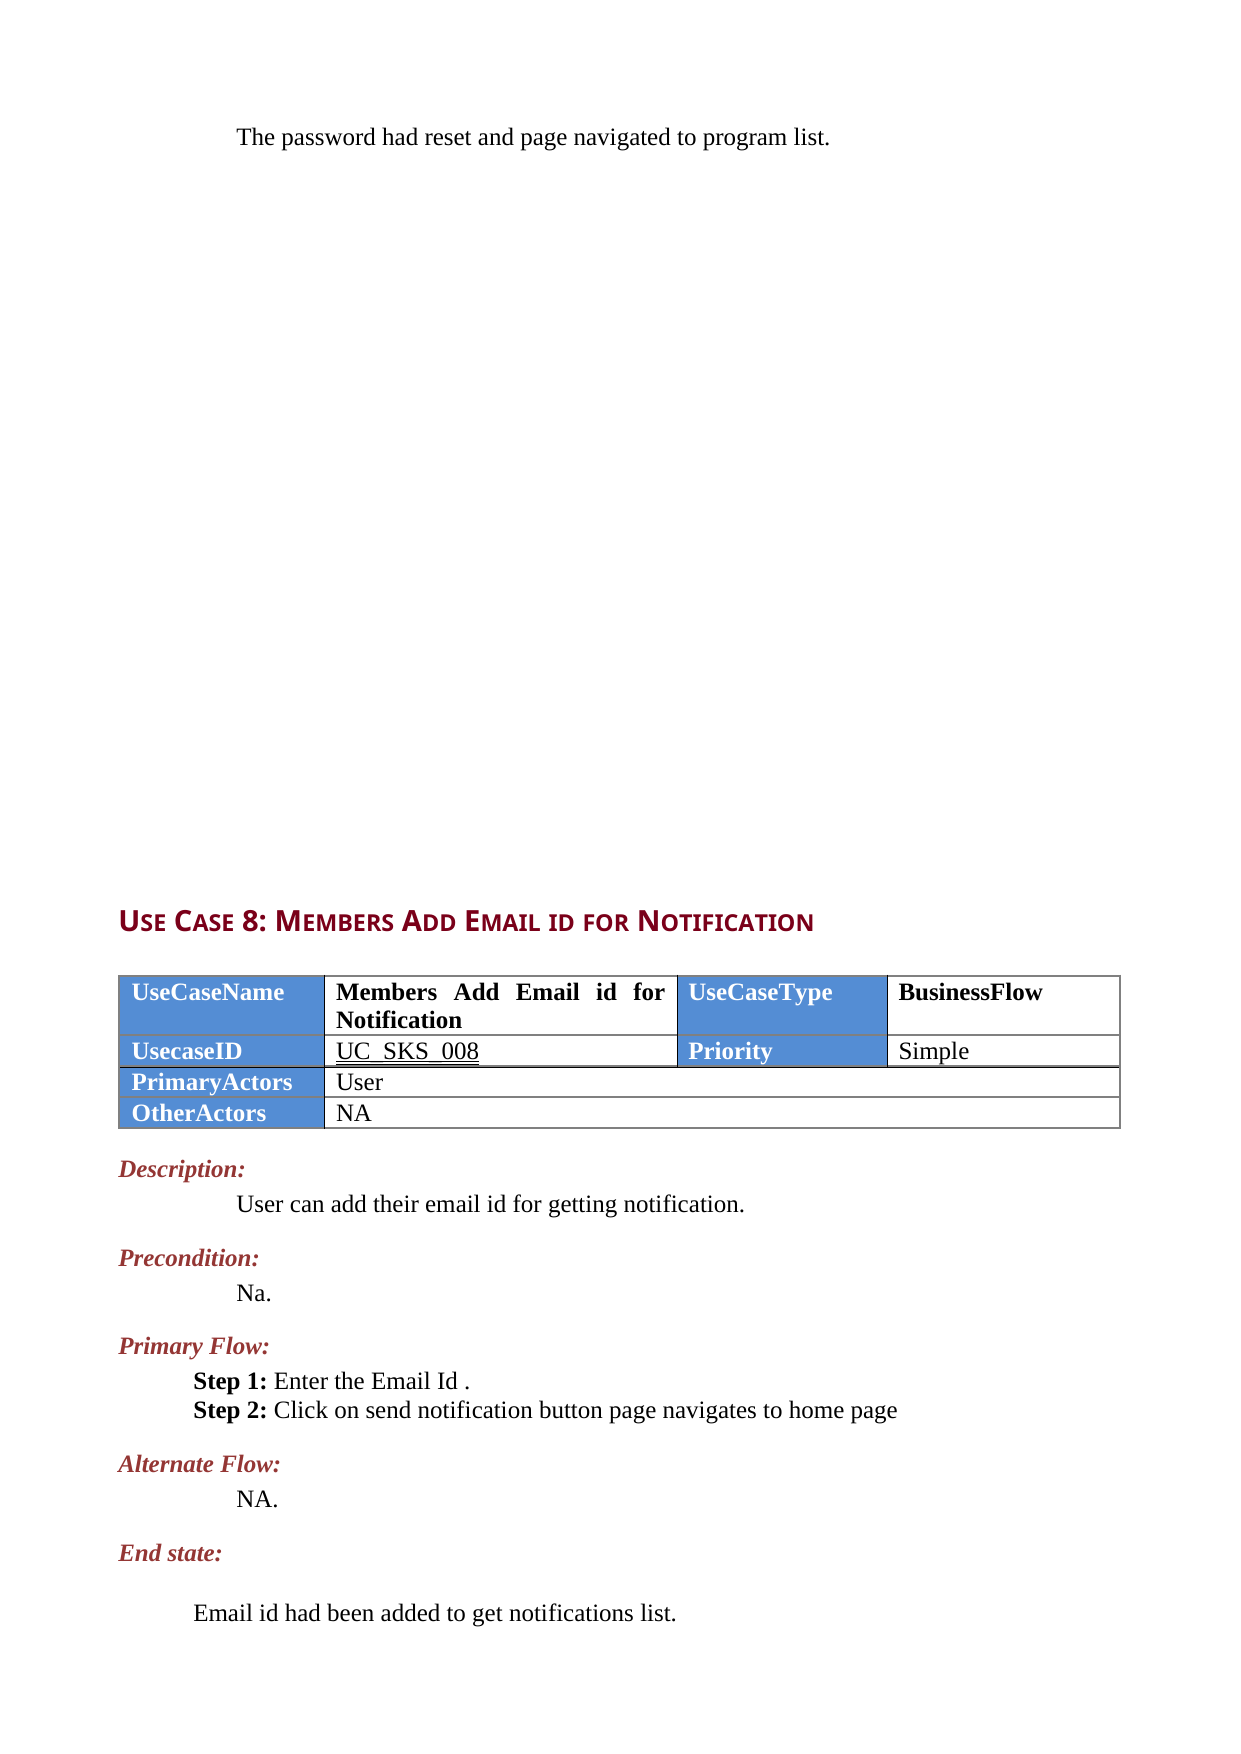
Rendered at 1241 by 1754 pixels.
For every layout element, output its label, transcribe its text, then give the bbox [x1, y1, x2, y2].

table_cell NA [325, 1098, 1119, 1127]
table_cell PrimaryActors [120, 1068, 324, 1096]
text Step 1: Enter the Email Id . [193, 1366, 1122, 1395]
text User can add their email id for getting notification. [118, 1189, 1122, 1218]
text Email id had been added to get notifications list. [118, 1598, 1122, 1626]
table_cell UC_SKS_008 [325, 1036, 677, 1065]
text NA. [118, 1484, 1122, 1513]
text Precondition: [118, 1243, 1122, 1271]
table_cell UsecaseID [120, 1036, 324, 1065]
table_cell User [325, 1068, 1119, 1096]
text Use Case 8: Members Add Email id for Notification [118, 901, 1122, 940]
text Primary Flow: [118, 1331, 1122, 1360]
text The password had reset and page navigated to program list. [118, 118, 1122, 152]
text Step 2: Click on send notification button page navigates to home page [193, 1395, 1122, 1424]
table_cell OtherActors [120, 1098, 324, 1127]
table_header UseCaseName [120, 977, 324, 1034]
text End state: [118, 1538, 1122, 1566]
table_header Members Add Email id for Notification [325, 977, 677, 1034]
table_header UseCaseType [678, 977, 887, 1034]
table_cell Simple [888, 1036, 1119, 1065]
text Na. [118, 1278, 1122, 1306]
text Alternate Flow: [118, 1449, 1122, 1478]
table_cell Priority [678, 1036, 887, 1065]
text Description: [118, 1154, 1122, 1183]
table_header BusinessFlow [888, 977, 1119, 1034]
